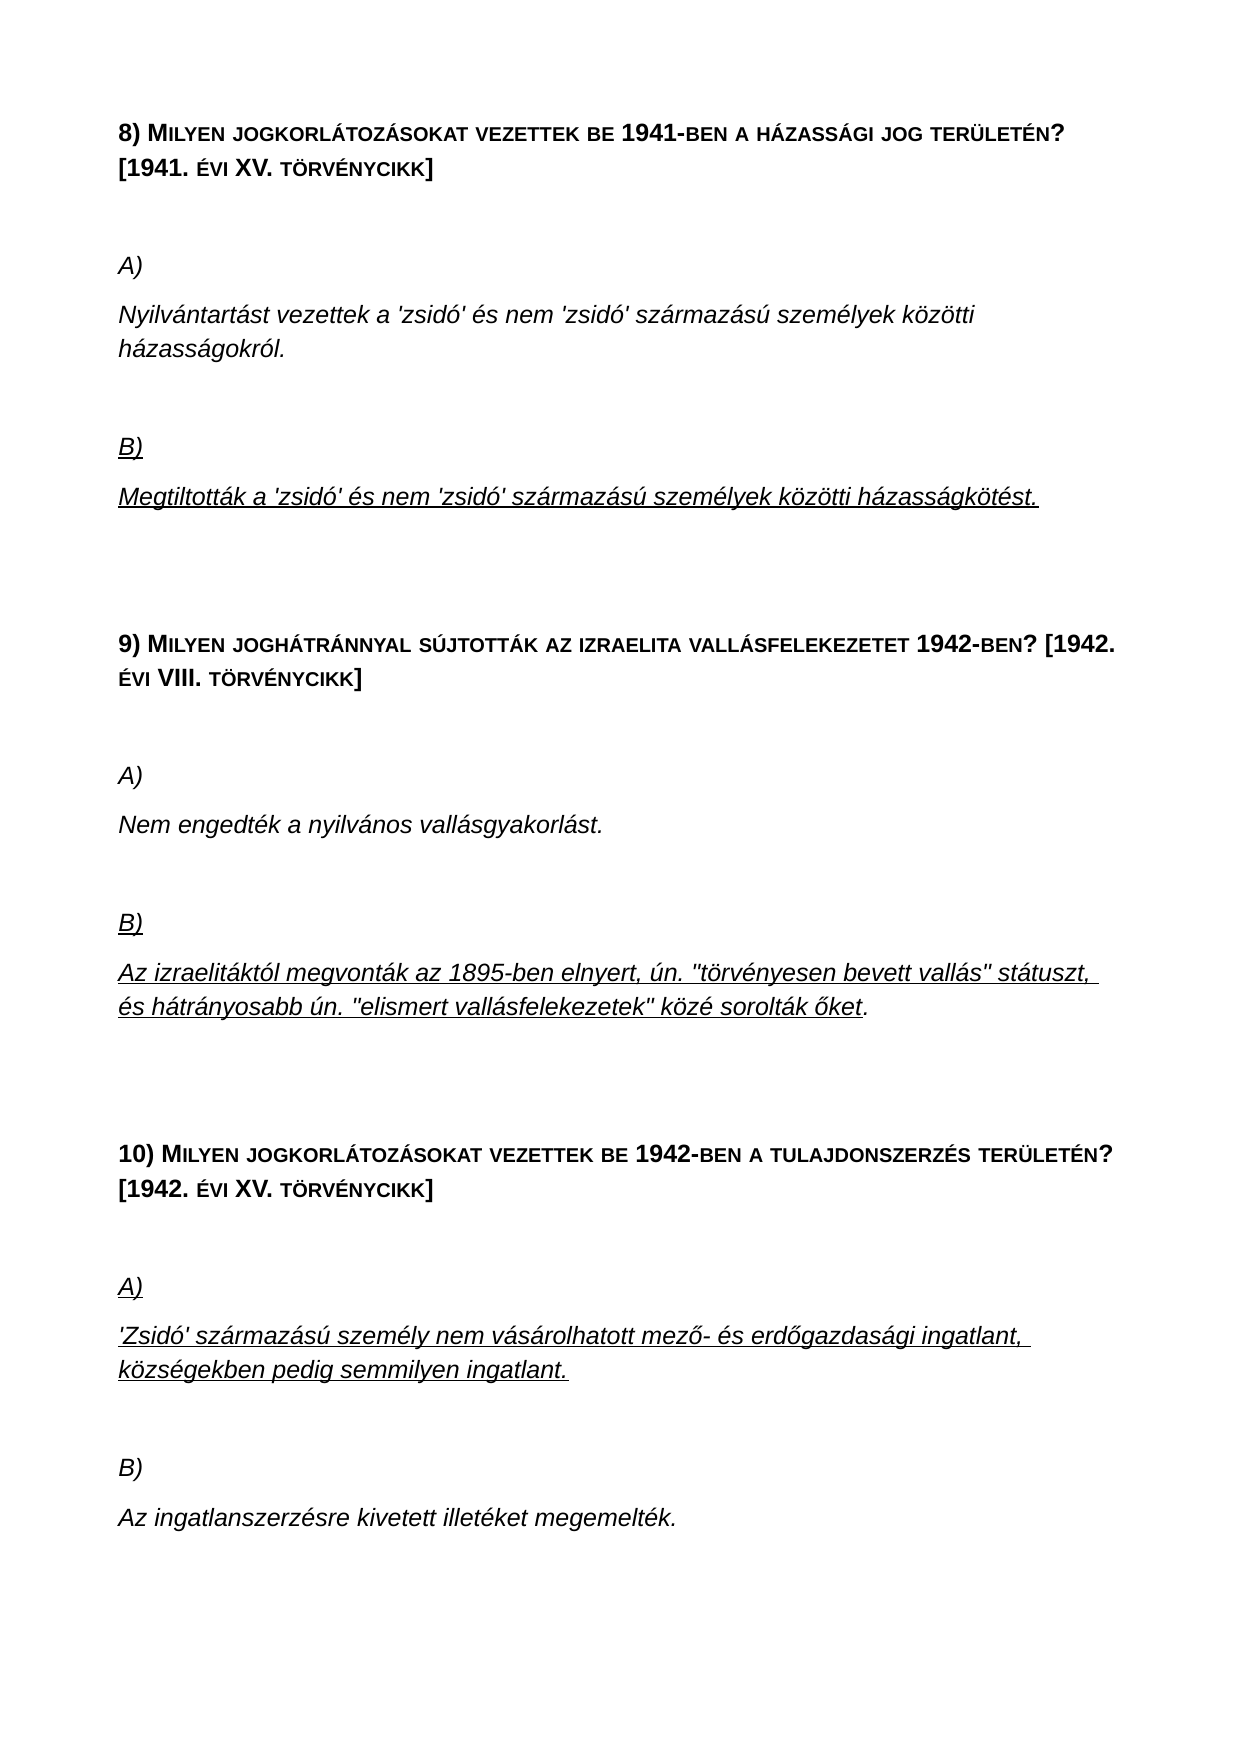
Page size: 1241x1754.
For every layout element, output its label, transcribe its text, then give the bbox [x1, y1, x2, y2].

text A) [118, 761, 1122, 790]
text B) [118, 908, 1122, 937]
text 10) Milyen jogkorlátozásokat vezettek be 1942-ben a tulajdonszerzés területén? [1942. évi XV. törvénycikk] [118, 1139, 1122, 1202]
text Nem engedték a nyilvános vallásgyakorlást. [118, 810, 1122, 839]
text 8) Milyen jogkorlátozásokat vezettek be 1941-ben a házassági jog területén? [1941. évi XV. törvénycikk] [118, 118, 1122, 181]
text A) [118, 1272, 1122, 1301]
text 9) Milyen joghátránnyal sújtották az izraelita vallásfelekezetet 1942-ben? [1942. évi VIII. törvénycikk] [118, 629, 1122, 692]
text Megtiltották a 'zsidó' és nem 'zsidó' származású személyek közötti házasságkötést. [118, 481, 1122, 510]
text Az ingatlanszerzésre kivetett illetéket megemelték. [118, 1502, 1122, 1531]
text Nyilvántartást vezettek a 'zsidó' és nem 'zsidó' származású személyek közötti házasságokról. [118, 300, 1122, 363]
text A) [118, 251, 1122, 279]
text B) [118, 432, 1122, 461]
text B) [118, 1453, 1122, 1482]
text Az izraelitáktól megvonták az 1895-ben elnyert, ún. "törvényesen bevett vallás" státuszt, és hátrányosabb ún. "elismert vallásfelekezetek" közé sorolták őket. [118, 957, 1122, 1021]
text 'Zsidó' származású személy nem vásárolhatott mező- és erdőgazdasági ingatlant, községekben pedig semmilyen ingatlant. [118, 1321, 1122, 1384]
